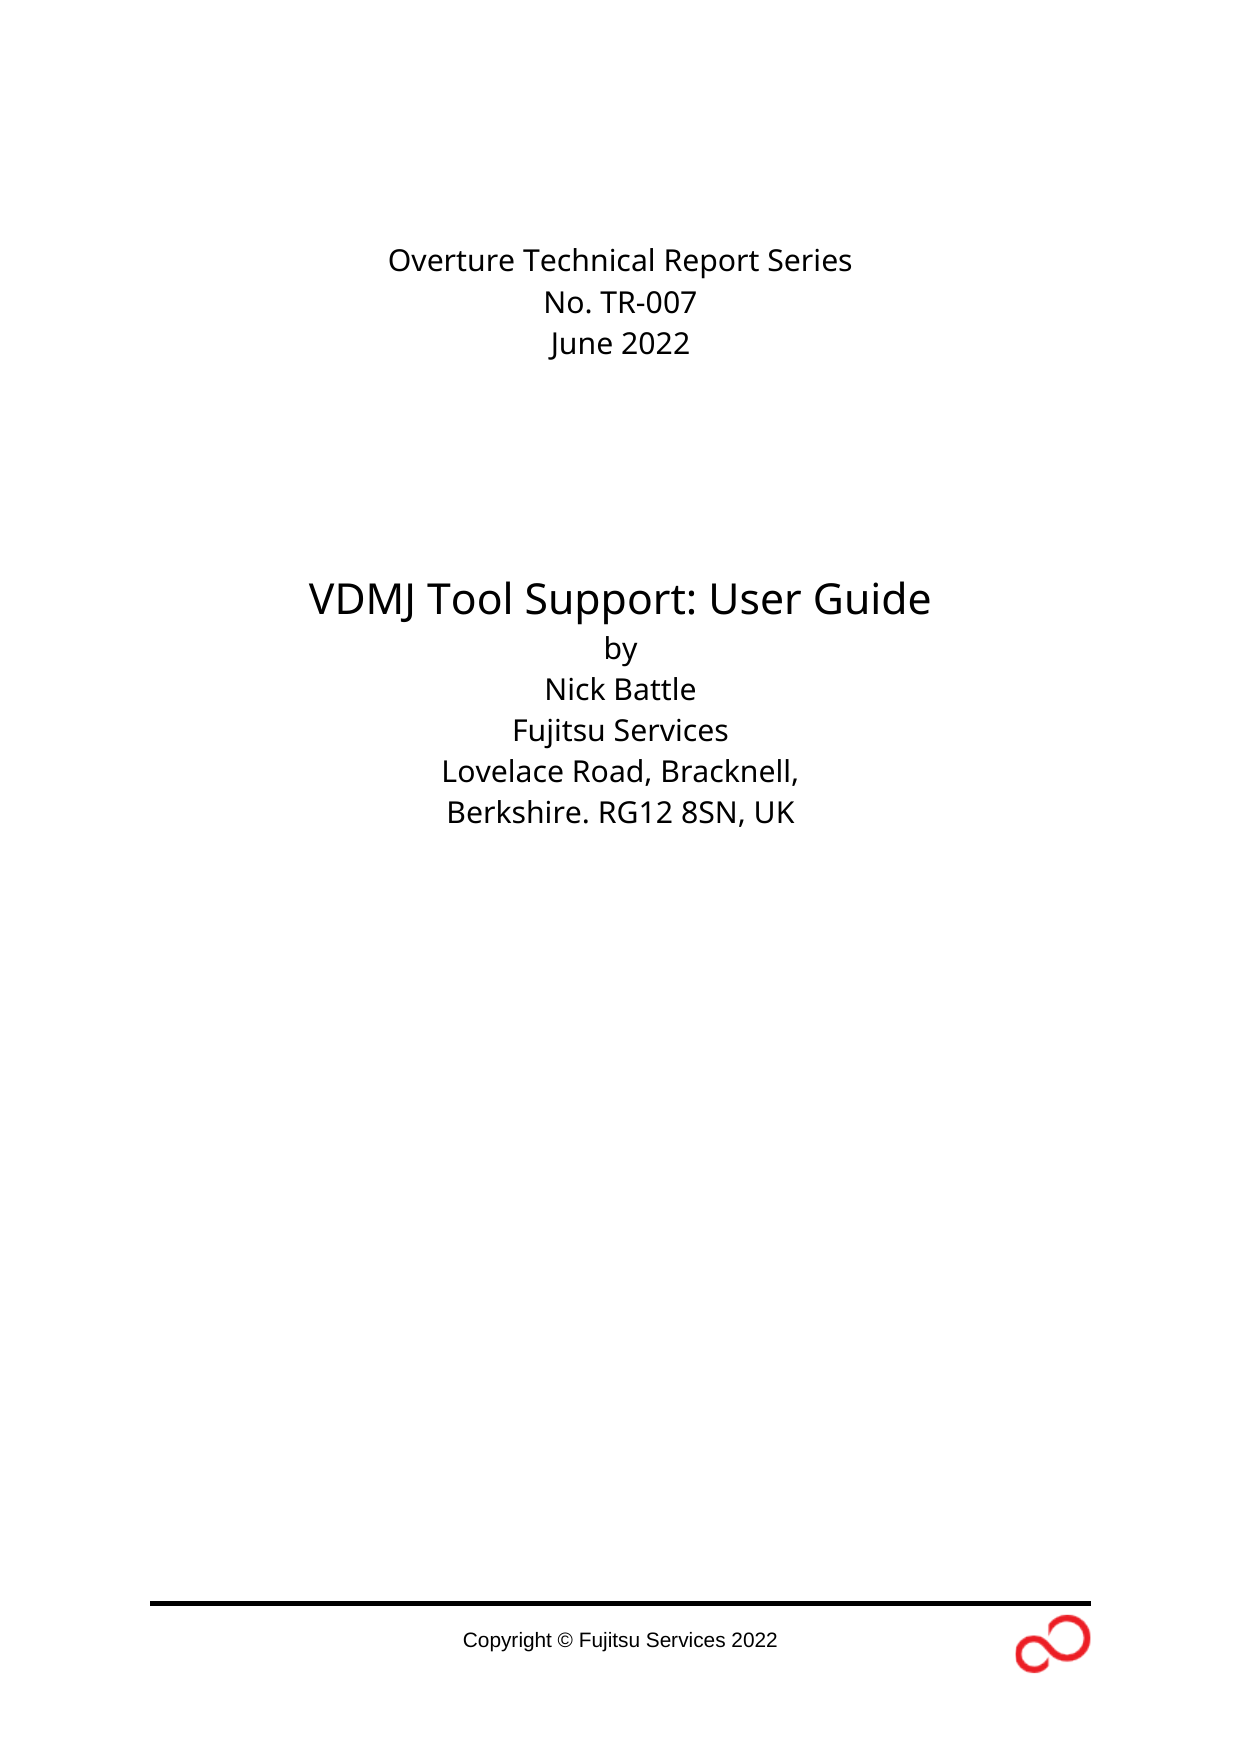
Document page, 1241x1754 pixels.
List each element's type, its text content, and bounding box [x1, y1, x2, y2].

text by [75, 627, 1166, 668]
text Berkshire. RG12 8SN, UK [75, 792, 1166, 833]
text June 2022 [75, 322, 1166, 363]
text VDMJ Tool Support: User Guide [75, 569, 1166, 627]
picture [1015, 1607, 1091, 1683]
text Fujitsu Services [75, 709, 1166, 750]
text No. TR-007 [75, 281, 1166, 322]
text Lovelace Road, Bracknell, [75, 750, 1166, 792]
text Overture Technical Report Series [75, 239, 1166, 281]
text Nick Battle [75, 668, 1166, 709]
